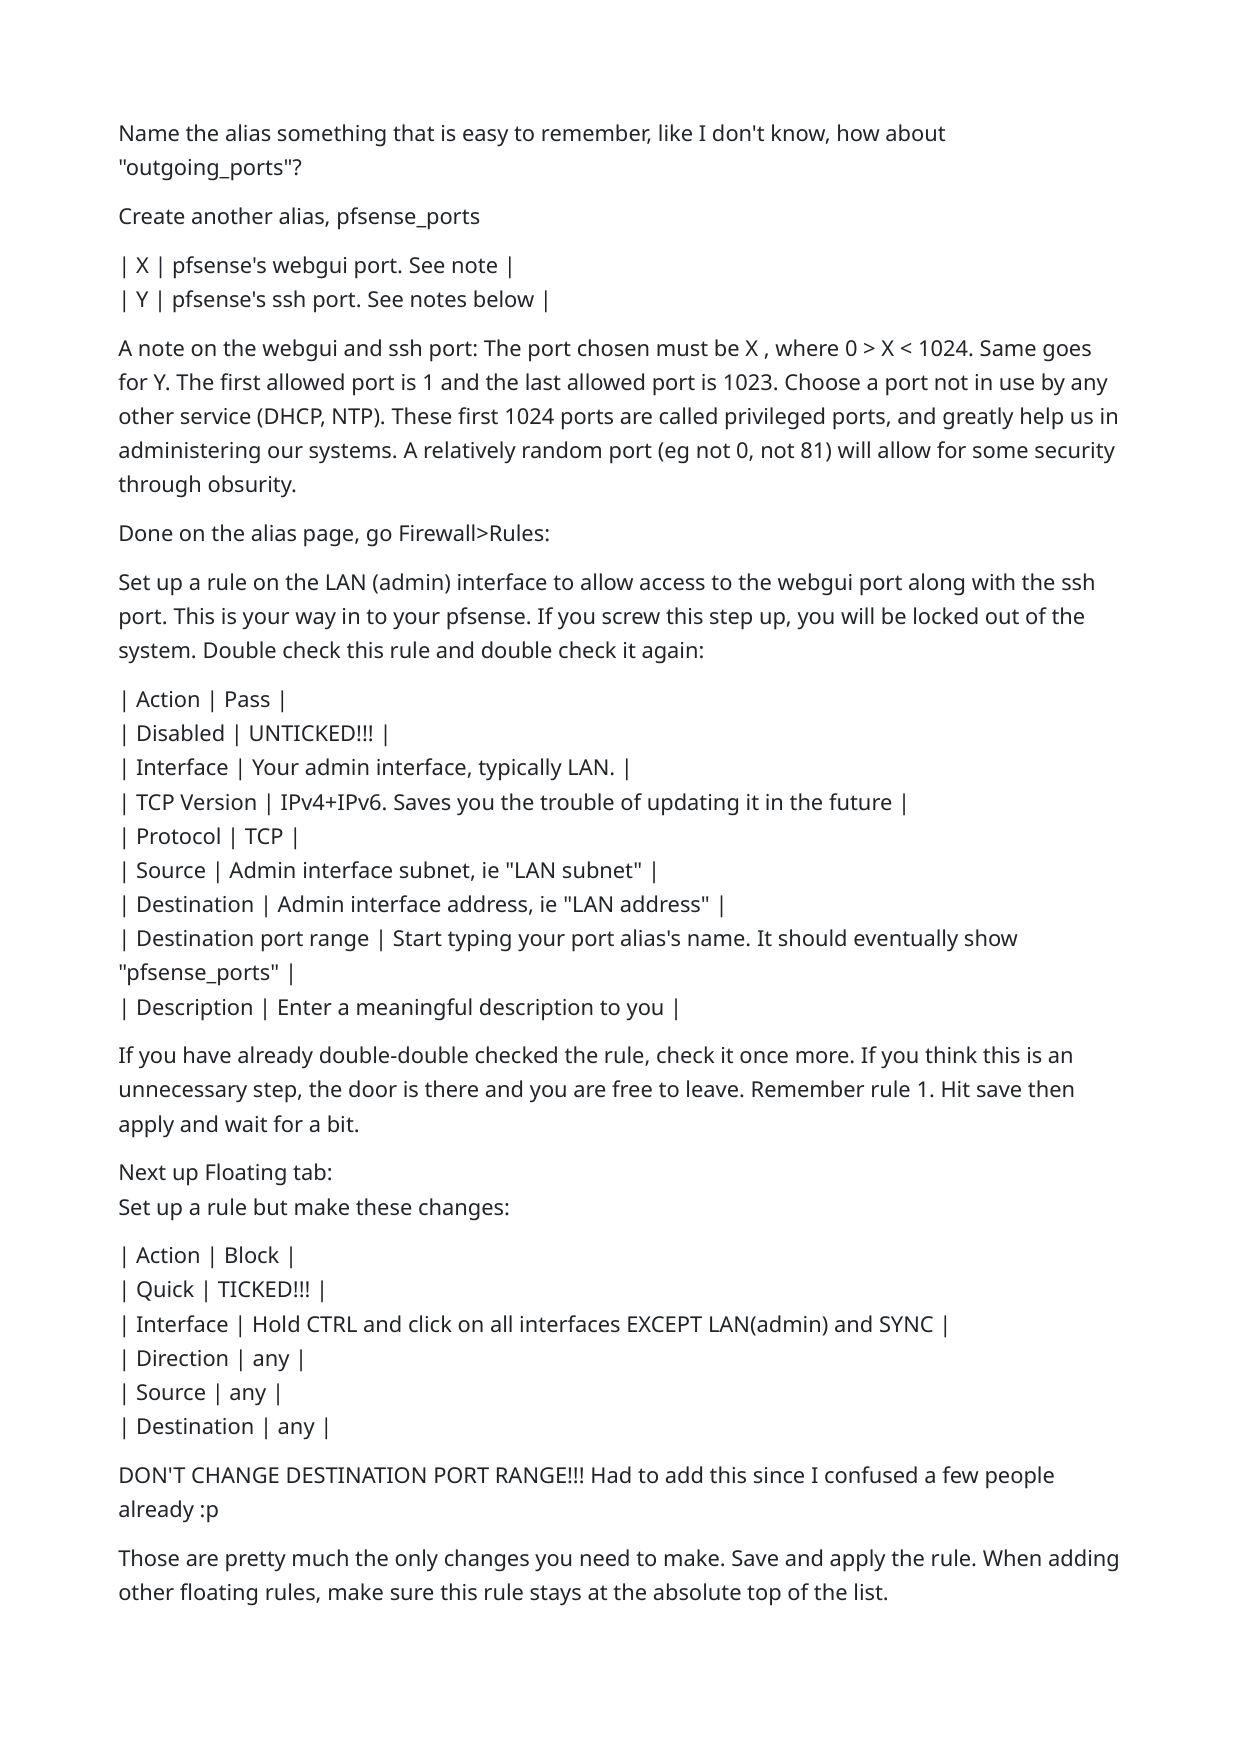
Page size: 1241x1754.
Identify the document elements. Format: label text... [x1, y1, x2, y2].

text Set up a rule on the LAN (admin) interface to allow access to the webgui port along with the ssh port. This is your way in to your pfsense. If you screw this step up, you will be locked out of the system. Double check this rule and double check it again: [118, 567, 1122, 665]
text Name the alias something that is easy to remember, like I don't know, how about "outgoing_ports"? [118, 118, 1122, 182]
text | Action | Pass | | Disabled | UNTICKED!!! | | Interface | Your admin interface, typically LAN. | | TCP Version | IPv4+IPv6. Saves you the trouble of updating it in the future | | Protocol | TCP | | Source | Admin interface subnet, ie "LAN subnet" | | Destination | Admin interface address, ie "LAN address" | | Destination port range | Start typing your port alias's name. It should eventually show "pfsense_ports" | | Description | Enter a meaningful description to you | [118, 684, 1122, 1021]
text | X | pfsense's webgui port. See note | | Y | pfsense's ssh port. See notes below | [118, 250, 1122, 314]
text | Action | Block | | Quick | TICKED!!! | | Interface | Hold CTRL and click on all interfaces EXCEPT LAN(admin) and SYNC | | Direction | any | | Source | any | | Destination | any | [118, 1240, 1122, 1441]
text Next up Floating tab: Set up a rule but make these changes: [118, 1157, 1122, 1221]
text Done on the alias page, go Firewall>Rules: [118, 518, 1122, 548]
text Create another alias, pfsense_ports [118, 201, 1122, 231]
text If you have already double-double checked the rule, check it once more. If you think this is an unnecessary step, the door is there and you are free to leave. Remember rule 1. Hit save then apply and wait for a bit. [118, 1040, 1122, 1138]
text DON'T CHANGE DESTINATION PORT RANGE!!! Had to add this since I confused a few people already :p [118, 1460, 1122, 1524]
text Those are pretty much the only changes you need to make. Save and apply the rule. When adding other floating rules, make sure this rule stays at the absolute top of the list. [118, 1543, 1122, 1607]
text A note on the webgui and ssh port: The port chosen must be X , where 0 > X < 1024. Same goes for Y. The first allowed port is 1 and the last allowed port is 1023. Choose a port not in use by any other service (DHCP, NTP). These first 1024 ports are called privileged ports, and greatly help us in administering our systems. A relatively random port (eg not 0, not 81) will allow for some security through obsurity. [118, 333, 1122, 499]
